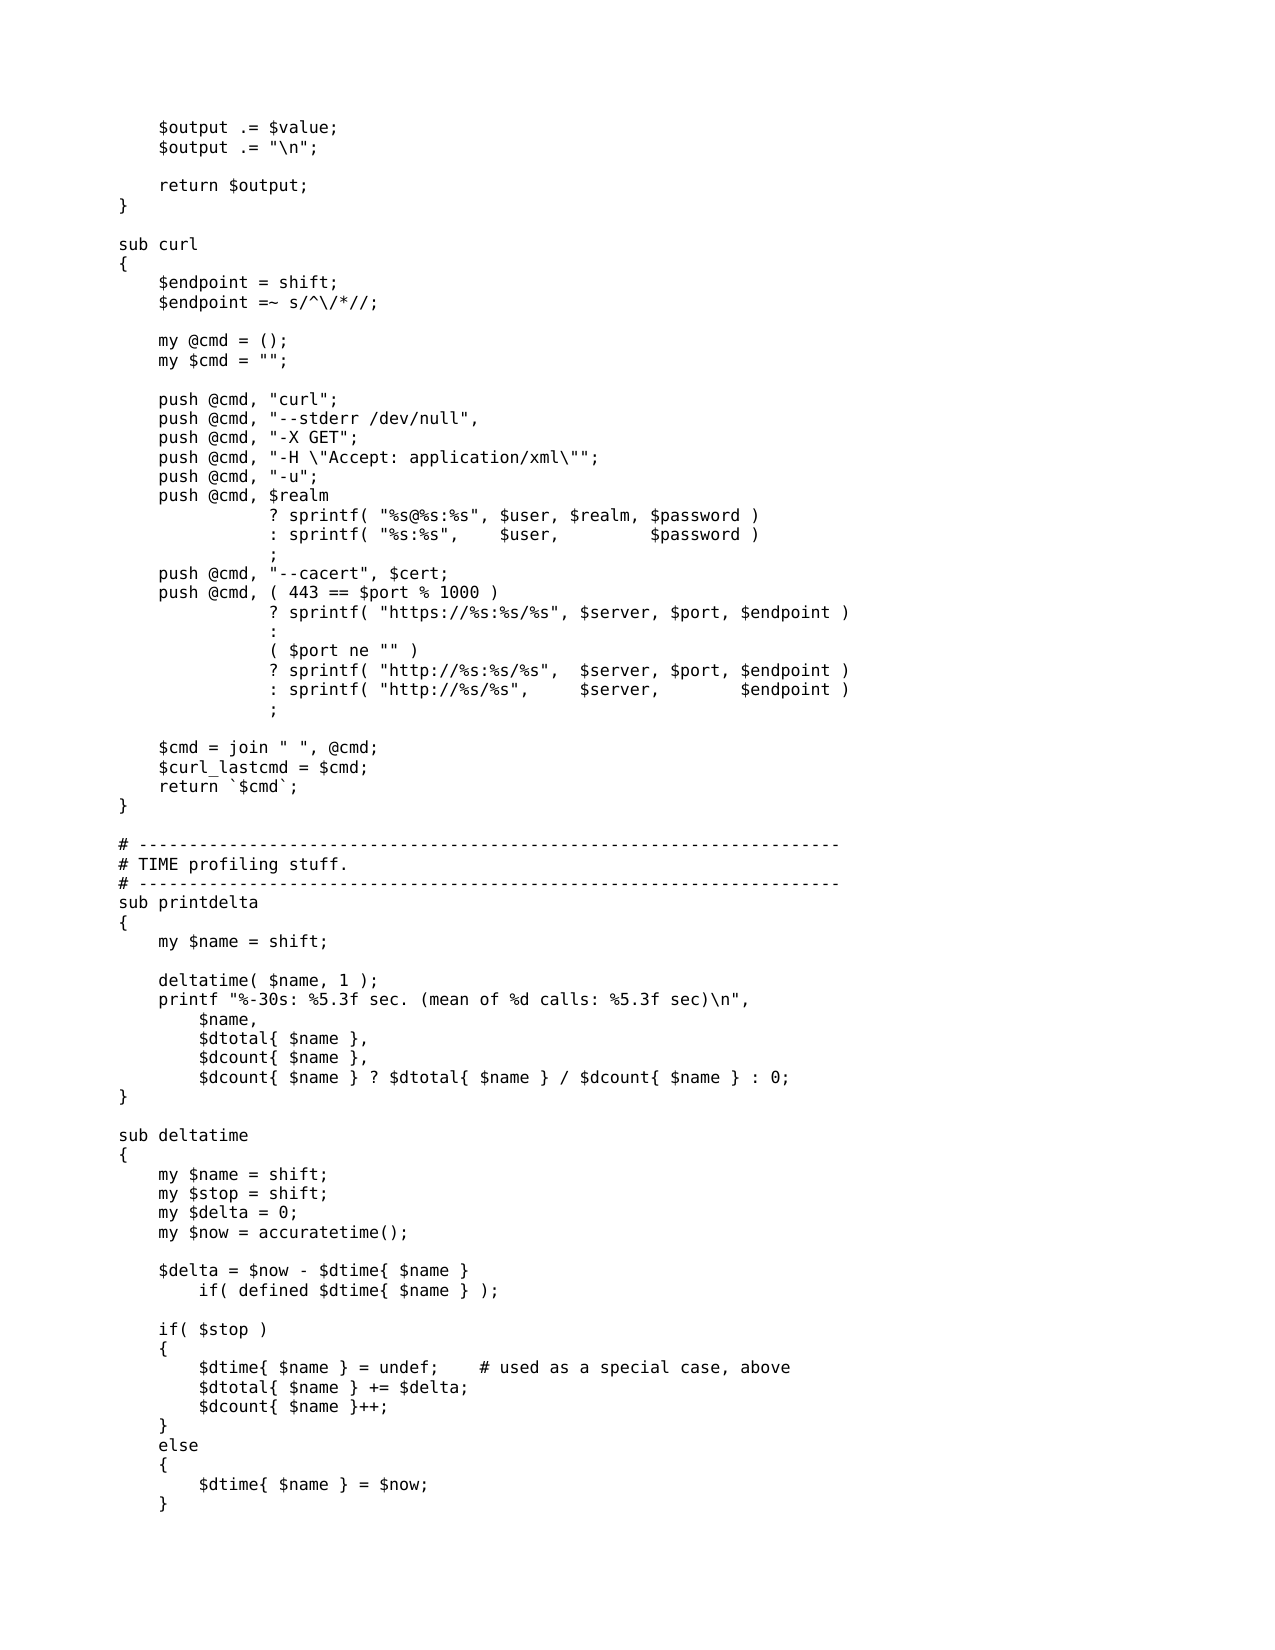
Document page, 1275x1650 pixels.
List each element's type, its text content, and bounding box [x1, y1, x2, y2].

text push @cmd, ( 443 == $port % 1000 ) [118, 583, 1157, 602]
text sub curl [118, 234, 1157, 254]
text push @cmd, "-u"; [118, 467, 1157, 486]
text } [118, 1494, 1157, 1513]
text $name, [118, 1009, 1157, 1029]
text sub deltatime [118, 1126, 1157, 1145]
text my $delta = 0; [118, 1203, 1157, 1222]
text ; [118, 699, 1157, 719]
text $delta = $now - $dtime{ $name } [118, 1261, 1157, 1281]
text } [118, 196, 1157, 215]
text push @cmd, $realm [118, 486, 1157, 506]
text else [118, 1436, 1157, 1455]
text # ---------------------------------------------------------------------- [118, 874, 1157, 893]
text $endpoint = shift; [118, 273, 1157, 292]
text deltatime( $name, 1 ); [118, 971, 1157, 990]
text push @cmd, "--stderr /dev/null", [118, 409, 1157, 428]
text $cmd = join " ", @cmd; [118, 738, 1157, 757]
text my $now = accuratetime(); [118, 1222, 1157, 1242]
text # ---------------------------------------------------------------------- [118, 835, 1157, 854]
text my $name = shift; [118, 932, 1157, 951]
text } [118, 1416, 1157, 1436]
text my $stop = shift; [118, 1184, 1157, 1203]
text return `$cmd`; [118, 777, 1157, 796]
text $dcount{ $name } ? $dtotal{ $name } / $dcount{ $name } : 0; [118, 1067, 1157, 1087]
text push @cmd, "-H \"Accept: application/xml\""; [118, 447, 1157, 467]
text ? sprintf( "http://%s:%s/%s", $server, $port, $endpoint ) [118, 661, 1157, 680]
text my $name = shift; [118, 1164, 1157, 1184]
text $dtime{ $name } = undef; # used as a special case, above [118, 1358, 1157, 1377]
text push @cmd, "-X GET"; [118, 428, 1157, 447]
text { [118, 1145, 1157, 1164]
text $endpoint =~ s/^\/*//; [118, 292, 1157, 312]
text push @cmd, "--cacert", $cert; [118, 564, 1157, 583]
text } [118, 796, 1157, 816]
text ? sprintf( "%s@%s:%s", $user, $realm, $password ) [118, 506, 1157, 525]
text { [118, 912, 1157, 932]
text my @cmd = (); [118, 331, 1157, 351]
text $dcount{ $name }, [118, 1048, 1157, 1067]
text $output .= $value; [118, 118, 1157, 137]
text { [118, 254, 1157, 273]
text $dtime{ $name } = $now; [118, 1474, 1157, 1494]
text : [118, 622, 1157, 641]
text $curl_lastcmd = $cmd; [118, 757, 1157, 777]
text $dcount{ $name }++; [118, 1397, 1157, 1416]
text : sprintf( "http://%s/%s", $server, $endpoint ) [118, 680, 1157, 699]
text { [118, 1339, 1157, 1358]
text ; [118, 544, 1157, 564]
text ( $port ne "" ) [118, 641, 1157, 661]
text push @cmd, "curl"; [118, 389, 1157, 409]
text { [118, 1455, 1157, 1474]
text if( $stop ) [118, 1319, 1157, 1339]
text : sprintf( "%s:%s", $user, $password ) [118, 525, 1157, 544]
text $dtotal{ $name }, [118, 1029, 1157, 1048]
text sub printdelta [118, 893, 1157, 912]
text if( defined $dtime{ $name } ); [118, 1281, 1157, 1300]
text # TIME profiling stuff. [118, 854, 1157, 874]
text return $output; [118, 176, 1157, 196]
text ? sprintf( "https://%s:%s/%s", $server, $port, $endpoint ) [118, 602, 1157, 622]
text $output .= "\n"; [118, 137, 1157, 157]
text my $cmd = ""; [118, 351, 1157, 370]
text printf "%-30s: %5.3f sec. (mean of %d calls: %5.3f sec)\n", [118, 990, 1157, 1009]
text $dtotal{ $name } += $delta; [118, 1377, 1157, 1397]
text } [118, 1087, 1157, 1106]
